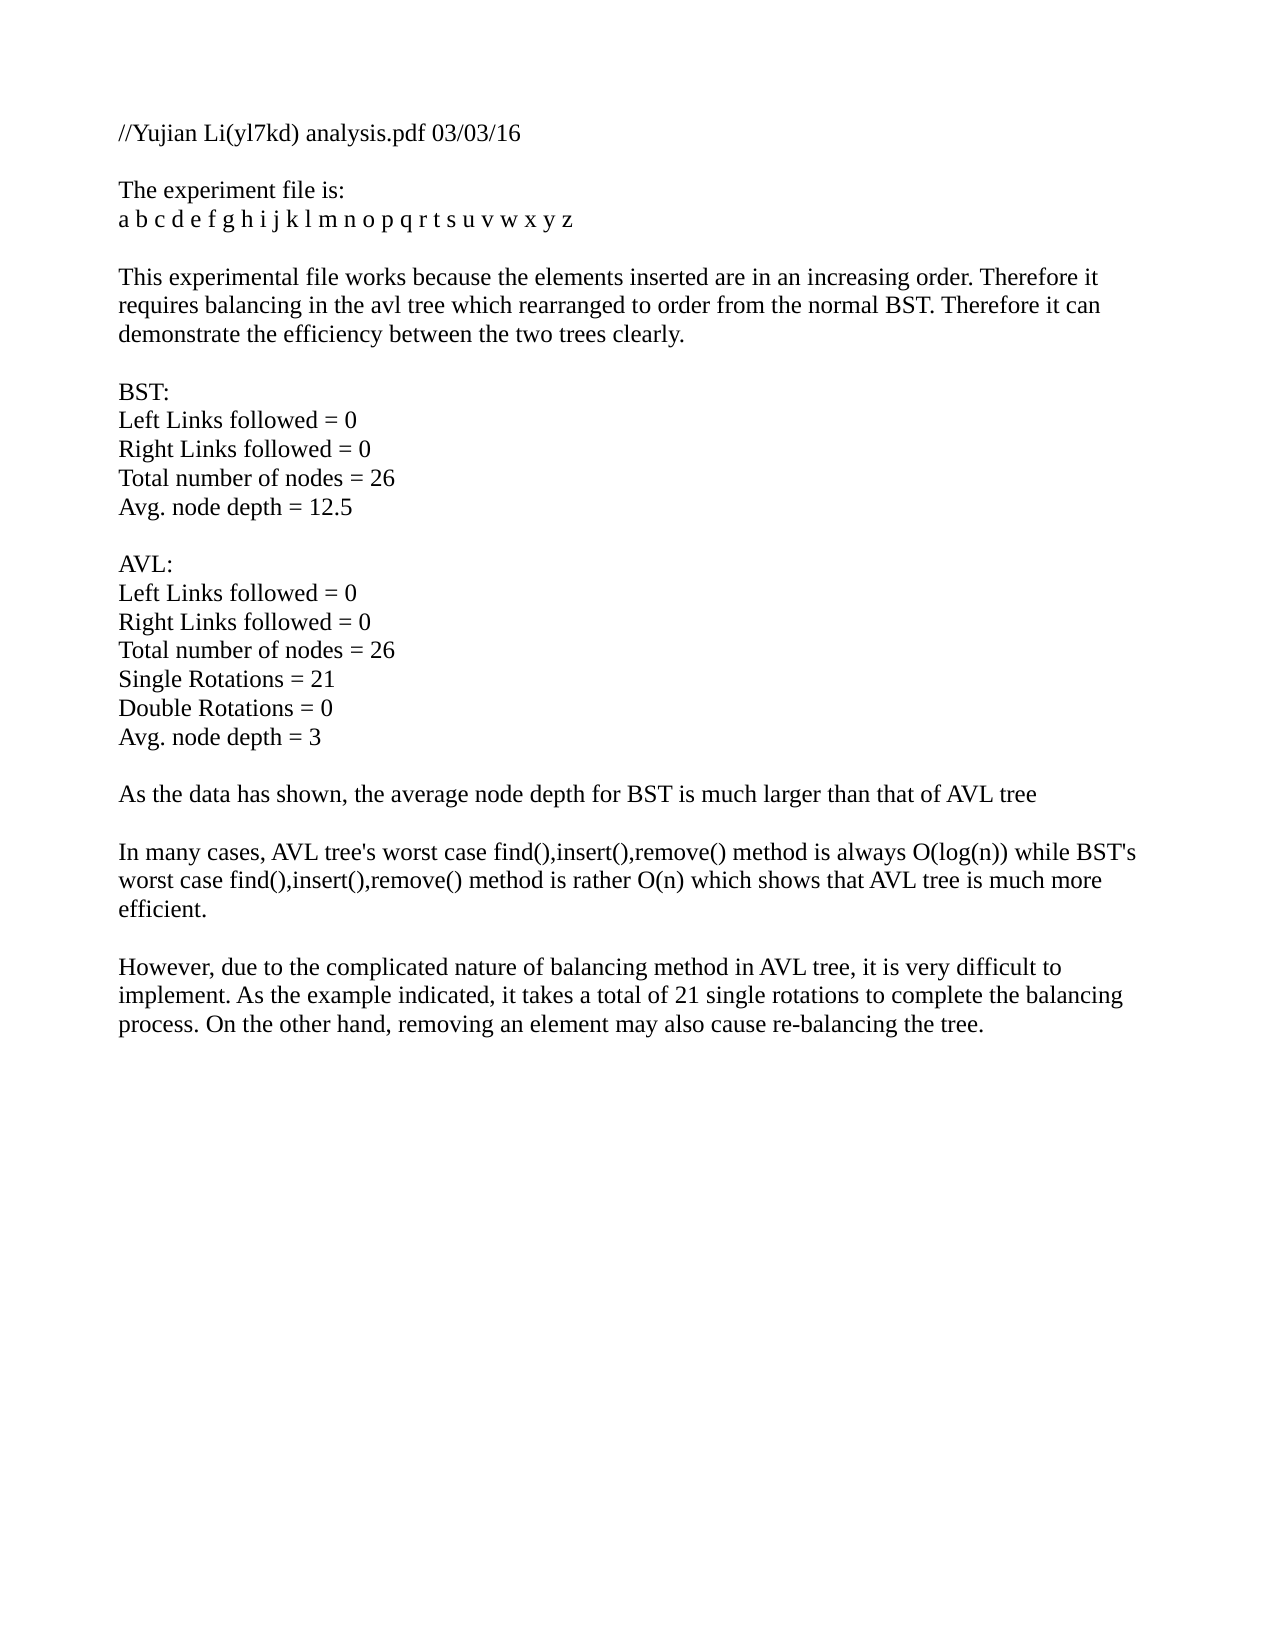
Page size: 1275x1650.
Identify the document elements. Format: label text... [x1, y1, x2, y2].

text a b c d e f g h i j k l m n o p q r t s u v w x y z [118, 204, 1157, 233]
text Avg. node depth = 3 [118, 722, 1157, 751]
text AVL: [118, 549, 1157, 578]
text //Yujian Li(yl7kd) analysis.pdf 03/03/16 [118, 118, 1157, 147]
text As the data has shown, the average node depth for BST is much larger than that of AVL tree [118, 779, 1157, 808]
text Double Rotations = 0 [118, 693, 1157, 722]
text Right Links followed = 0 [118, 607, 1157, 636]
text Left Links followed = 0 [118, 406, 1157, 434]
text Right Links followed = 0 [118, 434, 1157, 463]
text Avg. node depth = 12.5 [118, 492, 1157, 521]
text The experiment file is: [118, 176, 1157, 204]
text This experimental file works because the elements inserted are in an increasing order. Therefore it requires balancing in the avl tree which rearranged to order from the normal BST. Therefore it can demonstrate the efficiency between the two trees clearly. [118, 262, 1157, 348]
text However, due to the complicated nature of balancing method in AVL tree, it is very difficult to implement. As the example indicated, it takes a total of 21 single rotations to complete the balancing process. On the other hand, removing an element may also cause re-balancing the tree. [118, 952, 1157, 1038]
text Left Links followed = 0 [118, 578, 1157, 607]
text Single Rotations = 21 [118, 664, 1157, 693]
text In many cases, AVL tree's worst case find(),insert(),remove() method is always O(log(n)) while BST's worst case find(),insert(),remove() method is rather O(n) which shows that AVL tree is much more efficient. [118, 837, 1157, 923]
text BST: [118, 377, 1157, 406]
text Total number of nodes = 26 [118, 636, 1157, 664]
text Total number of nodes = 26 [118, 463, 1157, 492]
